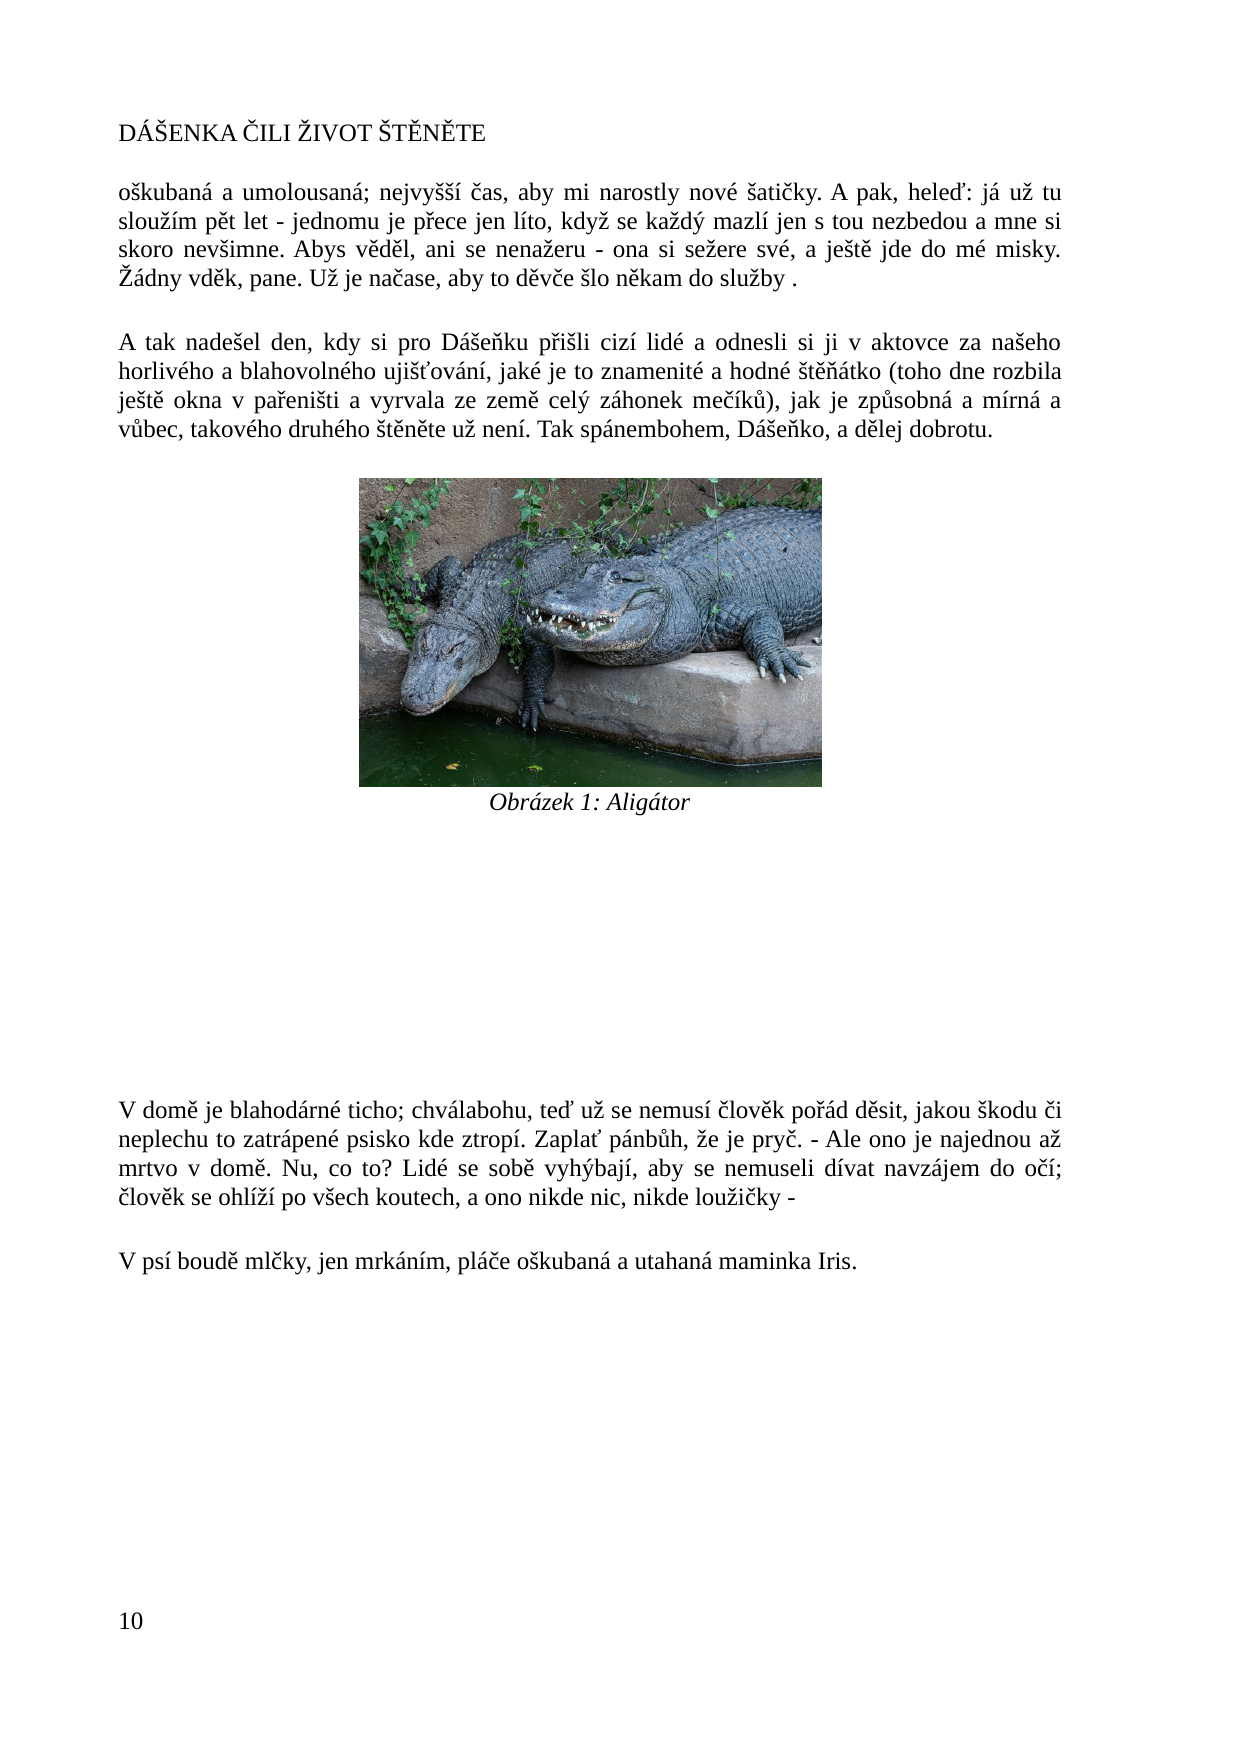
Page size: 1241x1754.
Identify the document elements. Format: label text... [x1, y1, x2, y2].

text V psí boudě mlčky, jen mrkáním, pláče oškubaná a utahaná maminka Iris. [118, 1246, 1063, 1275]
picture [359, 478, 822, 787]
text oškubaná a umolousaná; nejvyšší čas, aby mi narostly nové šatičky. A pak, heleď: já už tu sloužím pět let - jednomu je přece jen líto, když se každý mazlí jen s tou nezbedou a mne si skoro nevšimne. Abys věděl, ani se nenažeru - ona si sežere své, a ještě jde do mé misky. Žádny vděk, pane. Už je načase, aby to děvče šlo někam do služby . [118, 177, 1063, 292]
text [118, 466, 1063, 479]
text V domě je blahodárné ticho; chválabohu, teď už se nemusí člověk pořád děsit, jakou škodu či neplechu to zatrápené psisko kde ztropí. Zaplať pánbůh, že je pryč. - Ale ono je najednou až mrtvo v domě. Nu, co to? Lidé se sobě vyhýbají, aby se nemuseli dívat navzájem do očí; člověk se ohlíží po všech koutech, a ono nikde nic, nikde loužičky - [118, 816, 1063, 1211]
text Obrázek 1: Aligátor [118, 479, 1063, 816]
text A tak nadešel den, kdy si pro Dášeňku přišli cizí lidé a odnesli si ji v aktovce za našeho horlivého a blahovolného ujišťování, jaké je to znamenité a hodné štěňátko (toho dne rozbila ještě okna v pařeništi a vyrvala ze země celý záhonek mečíků), jak je způsobná a mírná a vůbec, takového druhého štěněte už není. Tak spánembohem, Dášeňko, a dělej dobrotu. [118, 327, 1063, 442]
